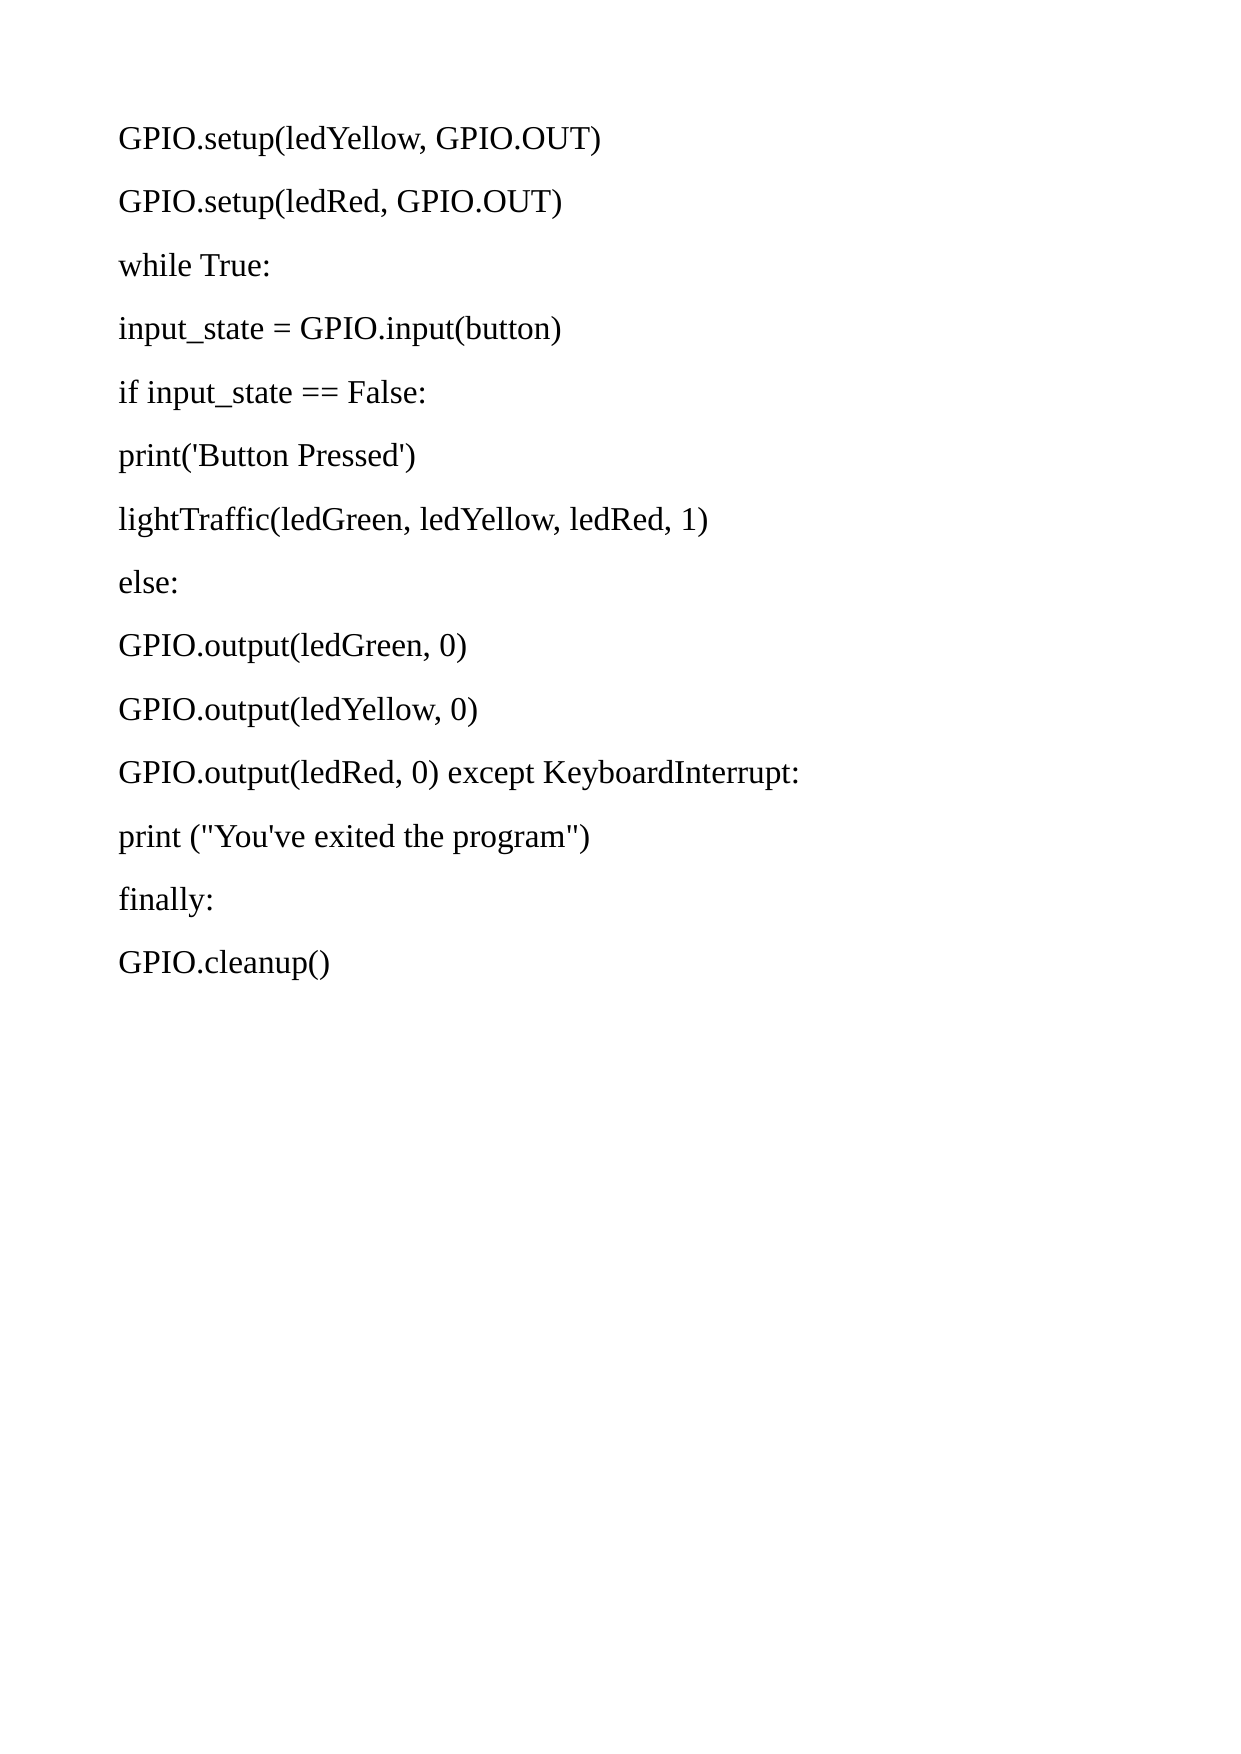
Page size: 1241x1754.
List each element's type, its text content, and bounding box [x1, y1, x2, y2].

text GPIO.output(ledRed, 0) except KeyboardInterrupt: [118, 752, 1122, 791]
text if input_state == False: [118, 372, 1122, 410]
text GPIO.output(ledGreen, 0) [118, 626, 1122, 664]
text else: [118, 562, 1122, 601]
text lightTraffic(ledGreen, ledYellow, ledRed, 1) [118, 499, 1122, 537]
text print ("You've exited the program") [118, 816, 1122, 854]
text input_state = GPIO.input(button) [118, 308, 1122, 347]
text GPIO.cleanup() [118, 943, 1122, 981]
text GPIO.setup(ledRed, GPIO.OUT) [118, 182, 1122, 220]
text GPIO.output(ledYellow, 0) [118, 689, 1122, 727]
text GPIO.setup(ledYellow, GPIO.OUT) [118, 118, 1122, 156]
text print('Button Pressed') [118, 435, 1122, 474]
text finally: [118, 879, 1122, 918]
text while True: [118, 245, 1122, 283]
